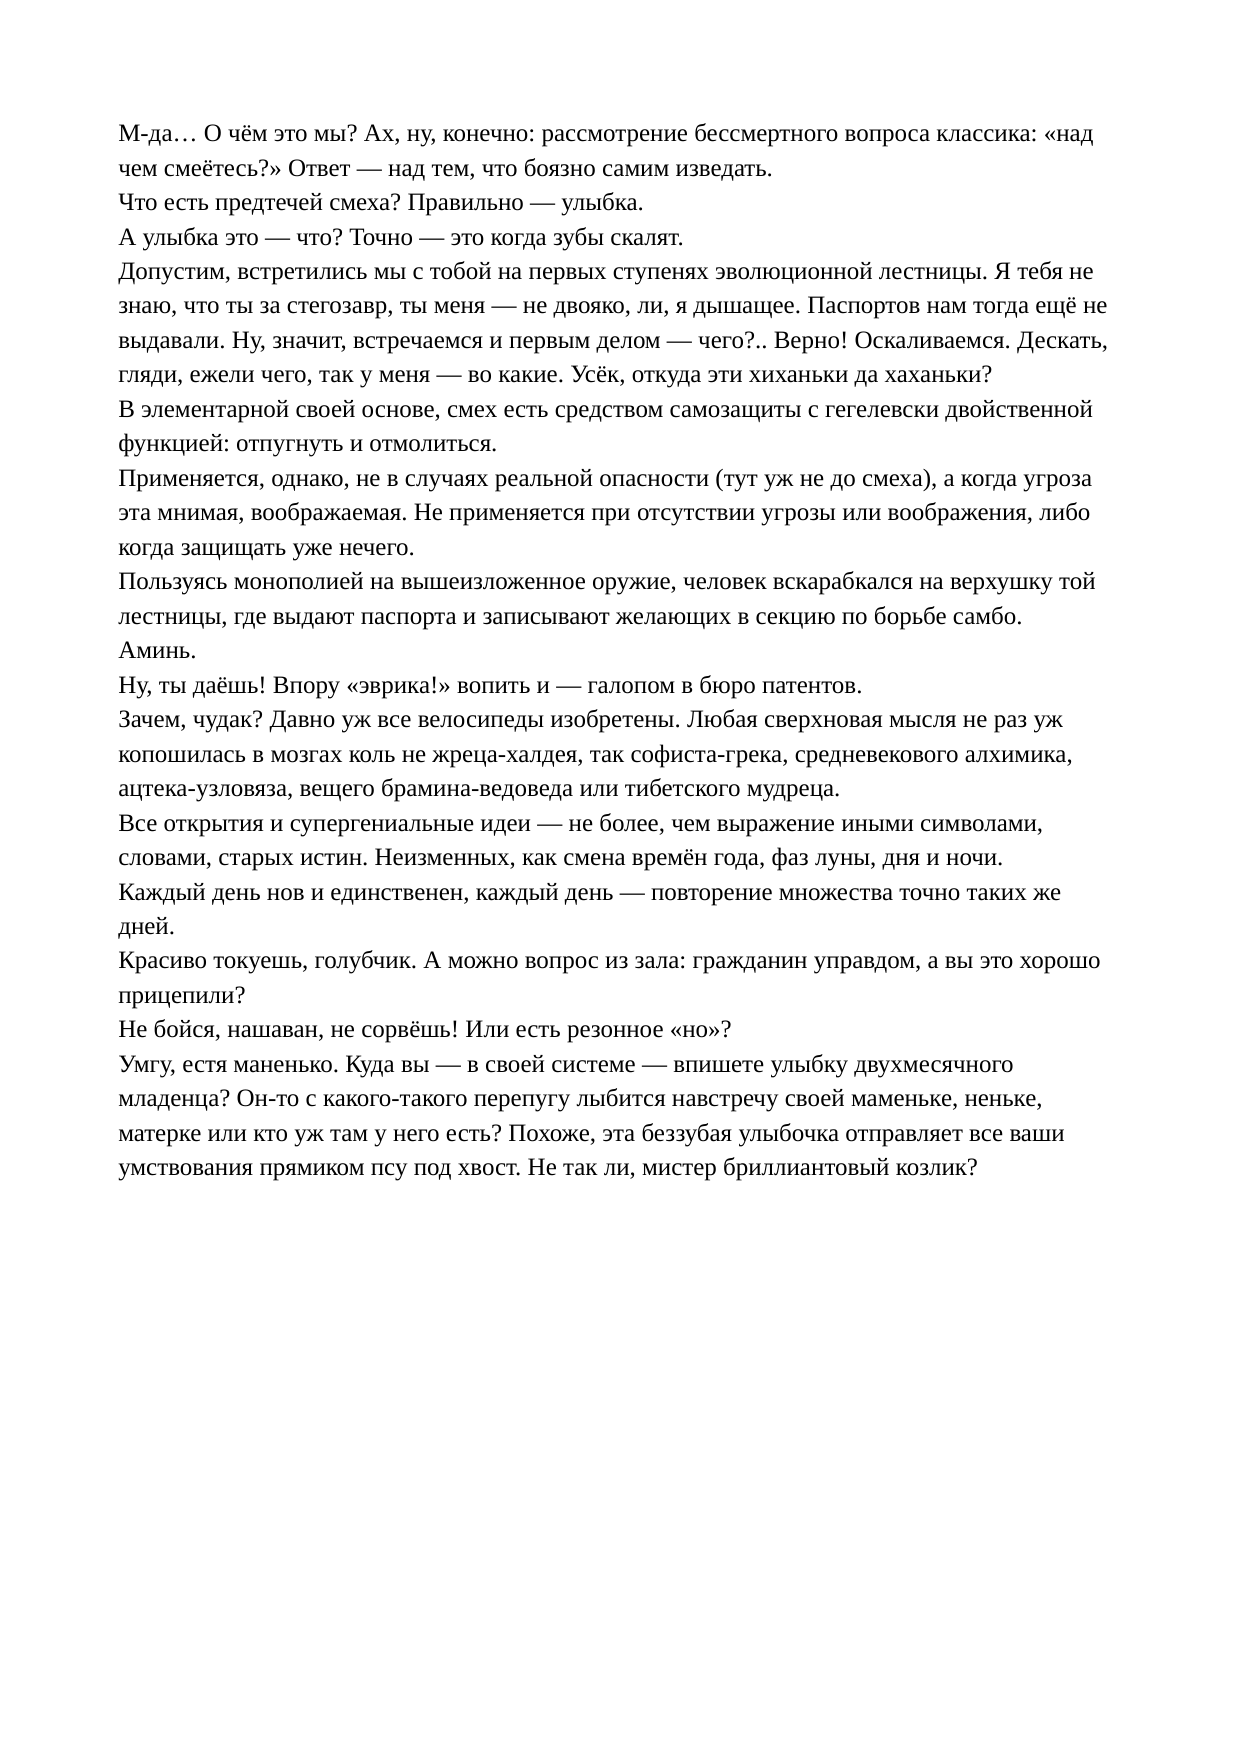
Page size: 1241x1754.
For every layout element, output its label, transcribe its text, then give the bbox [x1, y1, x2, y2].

text Все открытия и супергениальные идеи — не более, чем выражение иными символами, словами, старых истин. Неизменных, как смена времён года, фаз луны, дня и ночи. [118, 808, 1122, 871]
text Применяется, однако, не в случаях реальной опасности (тут уж не до смеха), а когда угроза эта мнимая, воображаемая. Не применяется при отсутствии угрозы или воображения, либо когда защищать уже нечего. [118, 463, 1122, 561]
text Пользуясь монополией на вышеизложенное оружие, человек вскарабкался на верхушку той лестницы, где выдают паспорта и записывают желающих в секцию по борьбе самбо. [118, 566, 1122, 629]
text Ну, ты даёшь! Впору «эврика!» вопить и — галопом в бюро патентов. [118, 670, 1122, 698]
text Зачем, чудак? Давно уж все велосипеды изобретены. Любая сверхновая мысля не раз уж копошилась в мозгах коль не жреца-халдея, так софиста-грека, средневекового алхимика, ацтека-узловяза, вещего брамина-ведоведа или тибетского мудреца. [118, 704, 1122, 802]
text Красиво токуешь, голубчик. А можно вопрос из зала: гражданин управдом, а вы это хорошо прицепили? [118, 946, 1122, 1009]
text Не бойся, нашаван, не сорвёшь! Или есть резонное «но»? [118, 1014, 1122, 1043]
text Умгу, естя маненько. Куда вы — в своей системе — впишете улыбку двухмесячного младенца? Он-то с какого-такого перепугу лыбится навстречу своей маменьке, неньке, матерке или кто уж там у него есть? Похоже, эта беззубая улыбочка отправляет все ваши умствования прямиком псу под хвост. Не так ли, мистер бриллиантовый козлик? [118, 1049, 1122, 1181]
text В элементарной своей основе, смех есть средством самозащиты с гегелевски двойственной функцией: отпугнуть и отмолиться. [118, 394, 1122, 457]
text М-да… О чём это мы? Ах, ну, конечно: рассмотрение бессмертного вопроса классика: «над чем смеётесь?» Ответ — над тем, что боязно самим изведать. [118, 118, 1122, 181]
text Каждый день нов и единственен, каждый день — повторение множества точно таких же дней. [118, 877, 1122, 940]
text А улыбка это — что? Точно — это когда зубы скалят. [118, 222, 1122, 250]
text Что есть предтечей смеха? Правильно — улыбка. [118, 187, 1122, 216]
text Аминь. [118, 635, 1122, 664]
text Допустим, встретились мы с тобой на первых ступенях эволюционной лестницы. Я тебя не знаю, что ты за стегозавр, ты меня — не двояко, ли, я дышащее. Паспортов нам тогда ещё не выдавали. Ну, значит, встречаемся и первым делом — чего?.. Верно! Оскаливаемся. Дескать, гляди, ежели чего, так у меня — во какие. Усёк, откуда эти хиханьки да хаханьки? [118, 256, 1122, 388]
